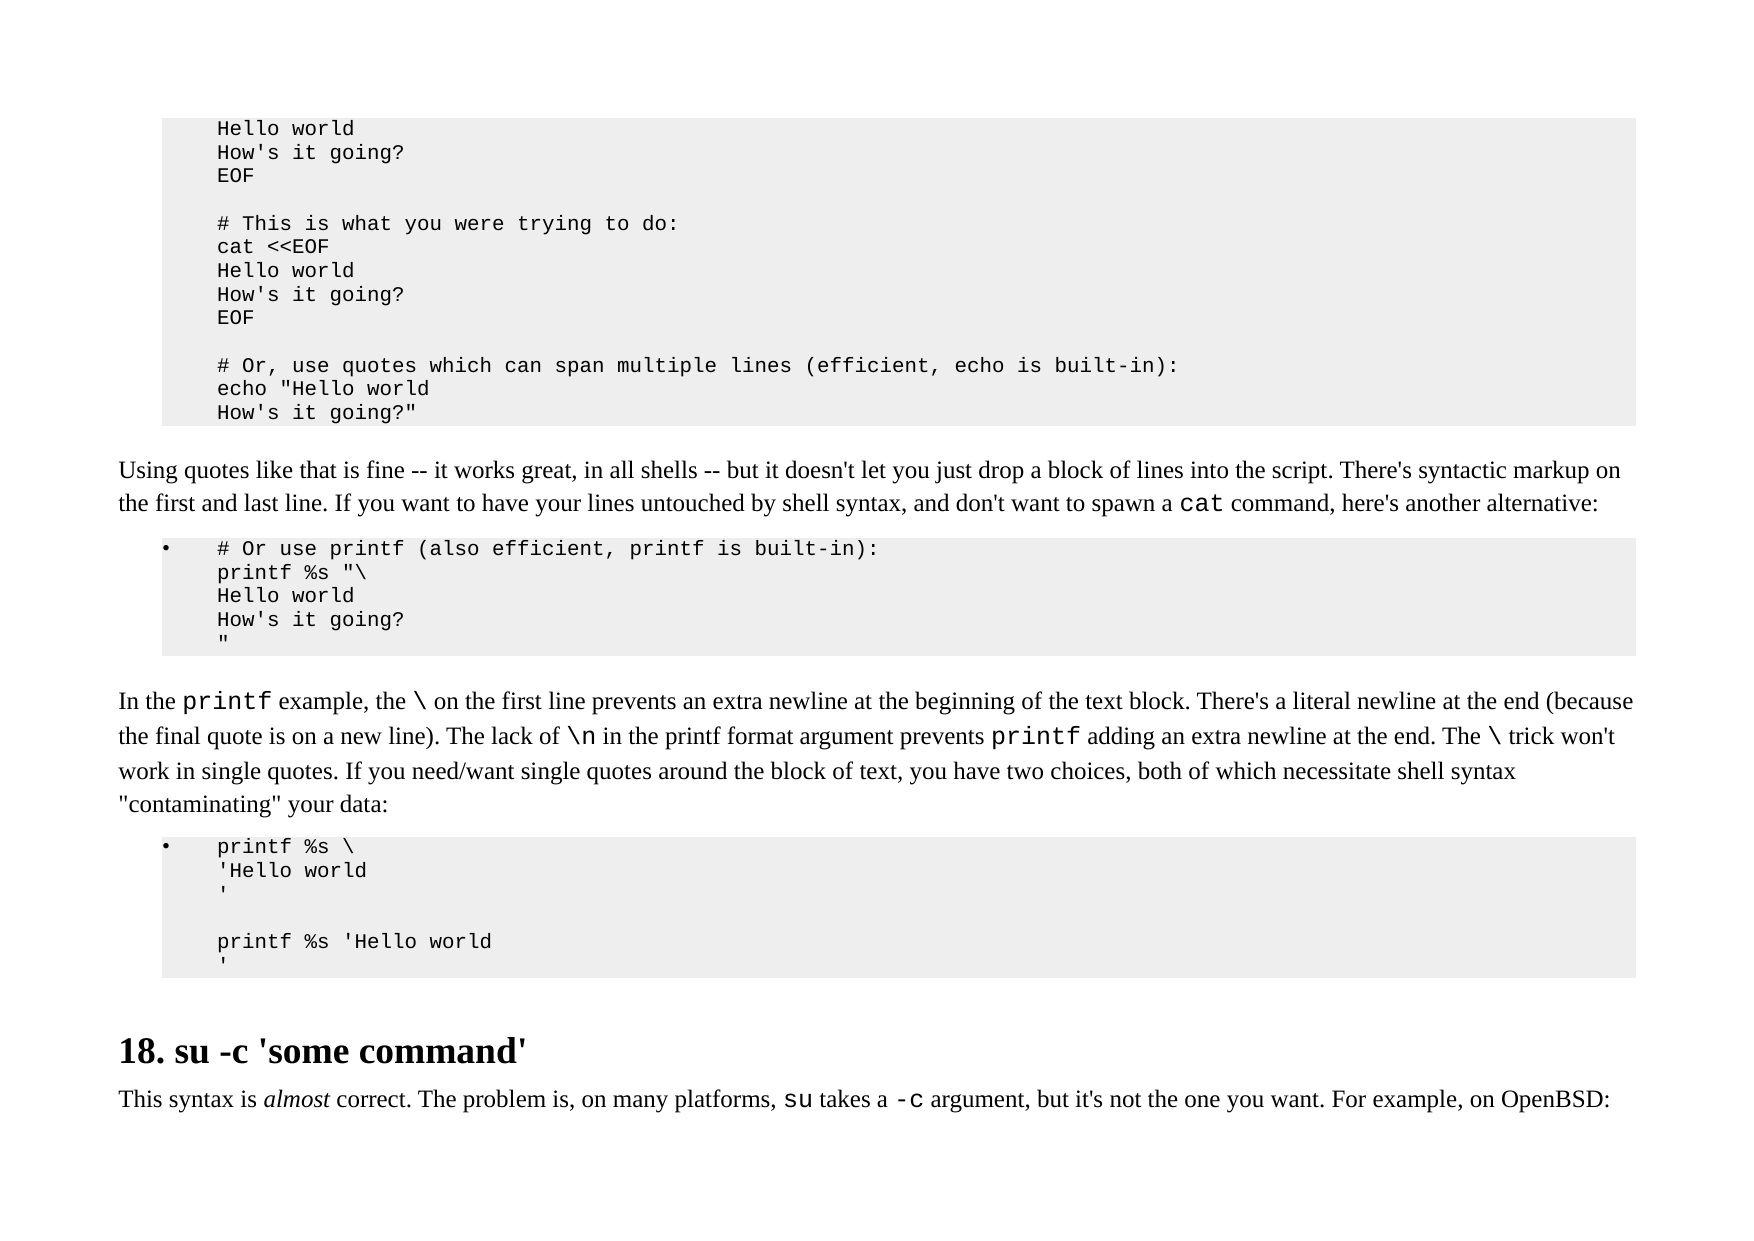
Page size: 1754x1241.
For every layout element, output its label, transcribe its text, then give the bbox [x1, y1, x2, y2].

list How's it going?" [162, 402, 1636, 426]
text In the printf example, the \ on the first line prevents an extra newline at the beginning of the text block. There's a literal newline at the end (because the final quote is on a new line). The lack of \n in the printf format argument prevents printf adding an extra newline at the end. The \ trick won't work in single quotes. If you need/want single quotes around the block of text, you have two choices, both of which necessitate shell syntax "contaminating" your data: [118, 686, 1636, 818]
list Hello world [162, 260, 1636, 284]
list ' [162, 884, 1636, 907]
list Hello world [162, 585, 1636, 609]
list Hello world [162, 118, 1636, 142]
list printf %s \ [162, 837, 1636, 860]
list printf %s "\ [162, 562, 1636, 585]
text Using quotes like that is fine -- it works great, in all shells -- but it doesn't let you just drop a block of lines into the script. There's syntactic markup on the first and last line. If you want to have your lines untouched by shell syntax, and don't want to spawn a cat command, here's another alternative: [118, 455, 1636, 519]
list # Or use printf (also efficient, printf is built-in): [162, 538, 1636, 562]
list EOF [162, 307, 1636, 331]
list # Or, use quotes which can span multiple lines (efficient, echo is built-in): [162, 354, 1636, 378]
list How's it going? [162, 142, 1636, 165]
list How's it going? [162, 284, 1636, 307]
subtitle 18. su -c 'some command' [118, 1029, 1636, 1072]
list # This is what you were trying to do: [162, 213, 1636, 236]
text This syntax is almost correct. The problem is, on many platforms, su takes a -c argument, but it's not the one you want. For example, on OpenBSD: [118, 1084, 1636, 1115]
list echo "Hello world [162, 378, 1636, 402]
list How's it going? [162, 609, 1636, 633]
list " [162, 633, 1636, 656]
list printf %s 'Hello world [162, 931, 1636, 955]
list EOF [162, 165, 1636, 189]
list cat <<EOF [162, 236, 1636, 260]
list 'Hello world [162, 860, 1636, 884]
list ' [162, 955, 1636, 978]
